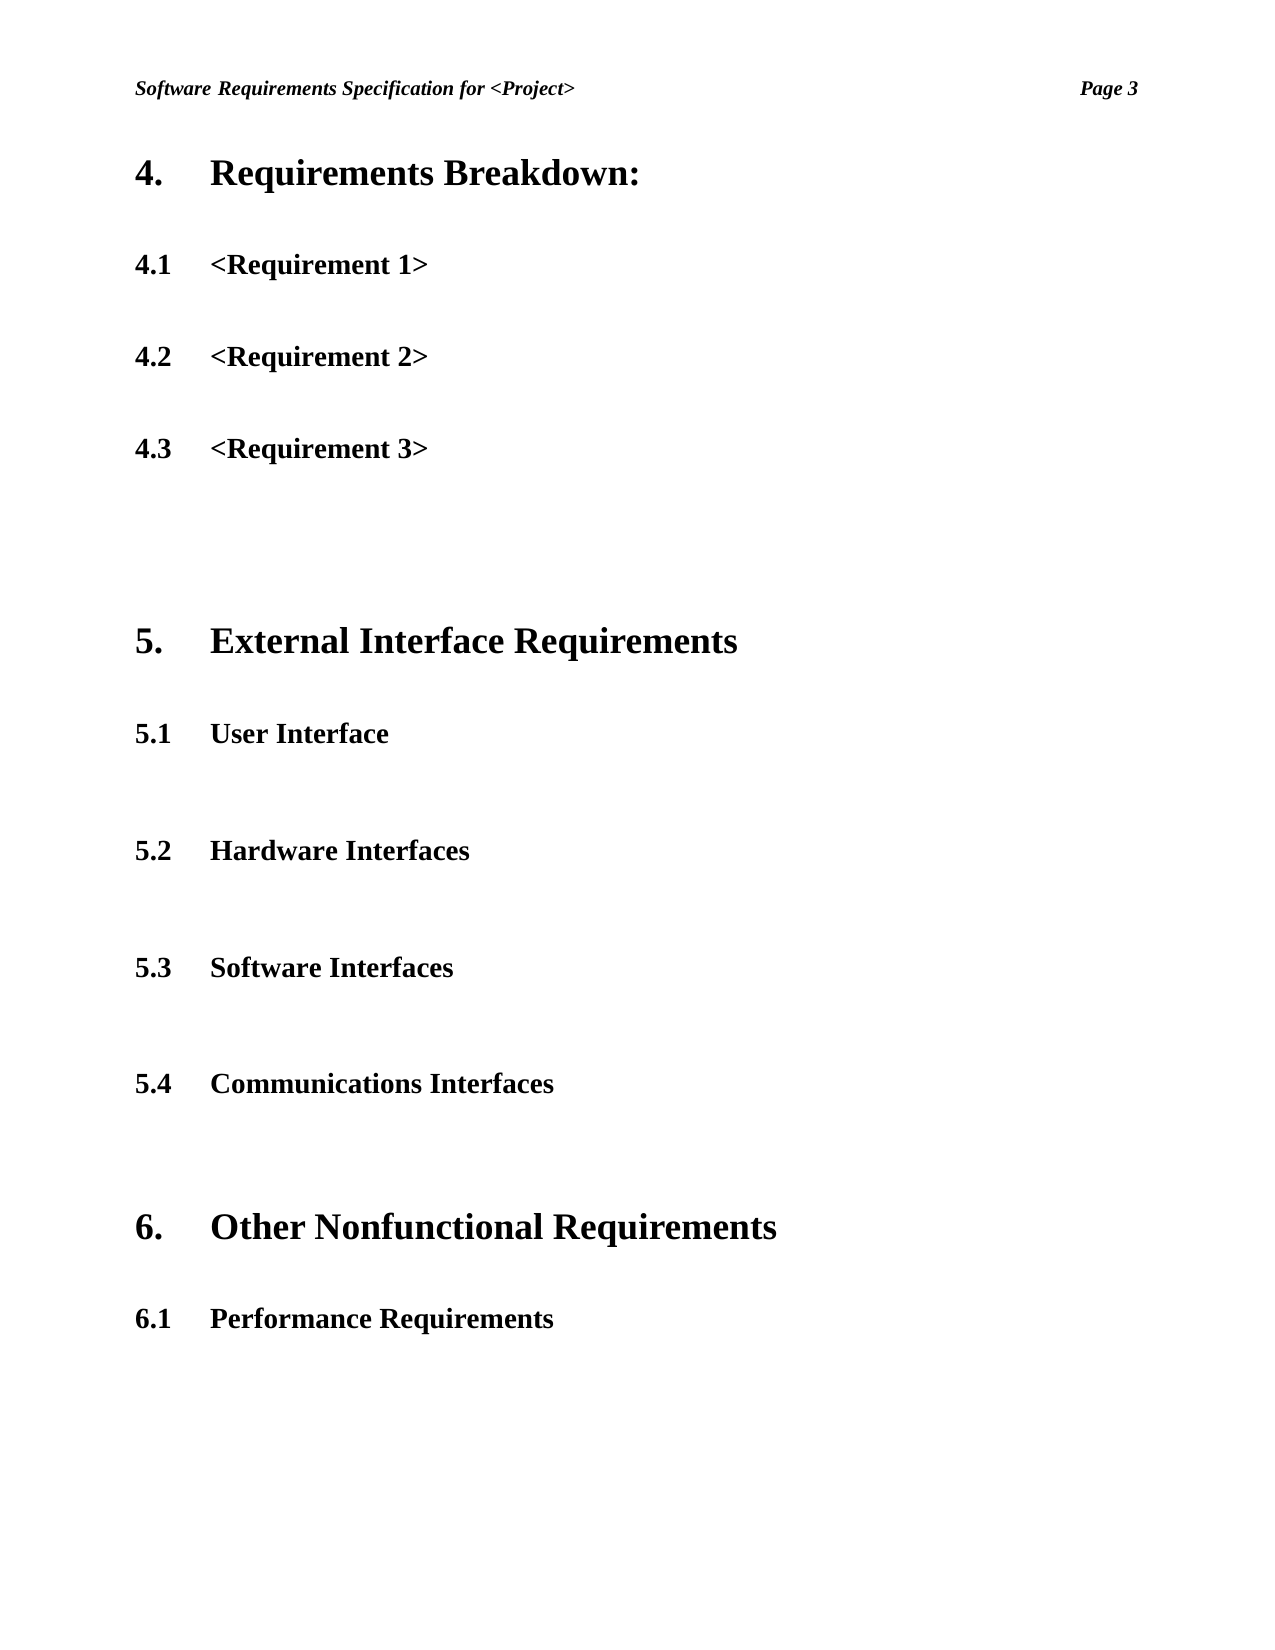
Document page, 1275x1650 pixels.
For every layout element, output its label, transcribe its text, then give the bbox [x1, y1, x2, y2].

subtitle Software Interfaces [135, 950, 1140, 983]
subtitle <Requirement 2> [135, 339, 1140, 373]
subtitle <Requirement 3> [135, 431, 1140, 464]
subtitle Communications Interfaces [135, 1067, 1140, 1100]
subtitle External Interface Requirements [135, 619, 1140, 662]
subtitle <Requirement 1> [135, 247, 1140, 281]
subtitle Hardware Interfaces [135, 833, 1140, 866]
subtitle Requirements Breakdown: [135, 150, 1140, 193]
subtitle Performance Requirements [135, 1302, 1140, 1335]
subtitle User Interface [135, 716, 1140, 749]
subtitle Other Nonfunctional Requirements [135, 1204, 1140, 1247]
